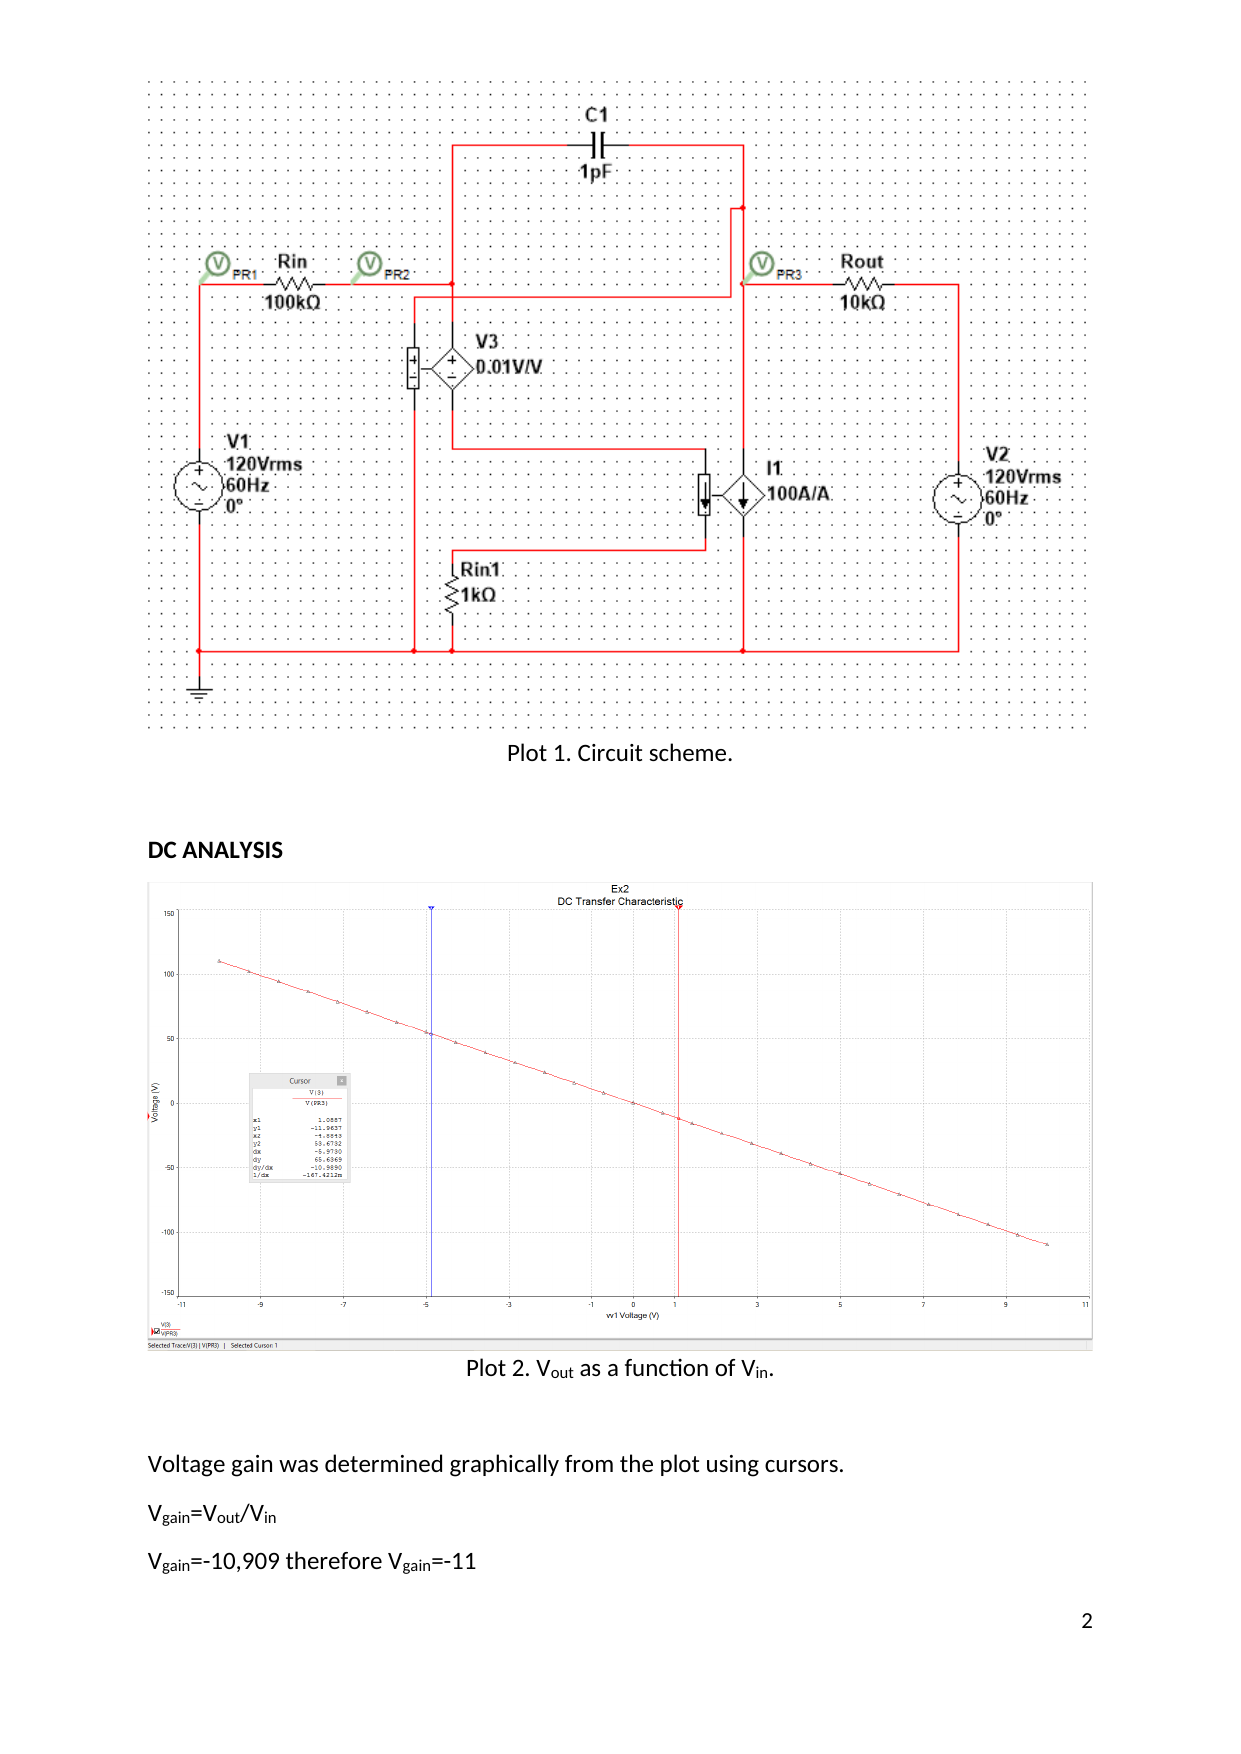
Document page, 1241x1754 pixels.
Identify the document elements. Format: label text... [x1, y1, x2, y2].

text DC ANALYSIS [148, 834, 1093, 865]
text Vgain=Vout/Vin [148, 1497, 1093, 1527]
text Plot 2. Vout as a function of Vin. [148, 1351, 1093, 1382]
text Vgain=-10,909 therefore Vgain=-11 [148, 1545, 1093, 1605]
text Plot 1. Circuit scheme. [148, 737, 1093, 768]
text Voltage gain was determined graphically from the plot using cursors. [148, 1448, 1093, 1479]
